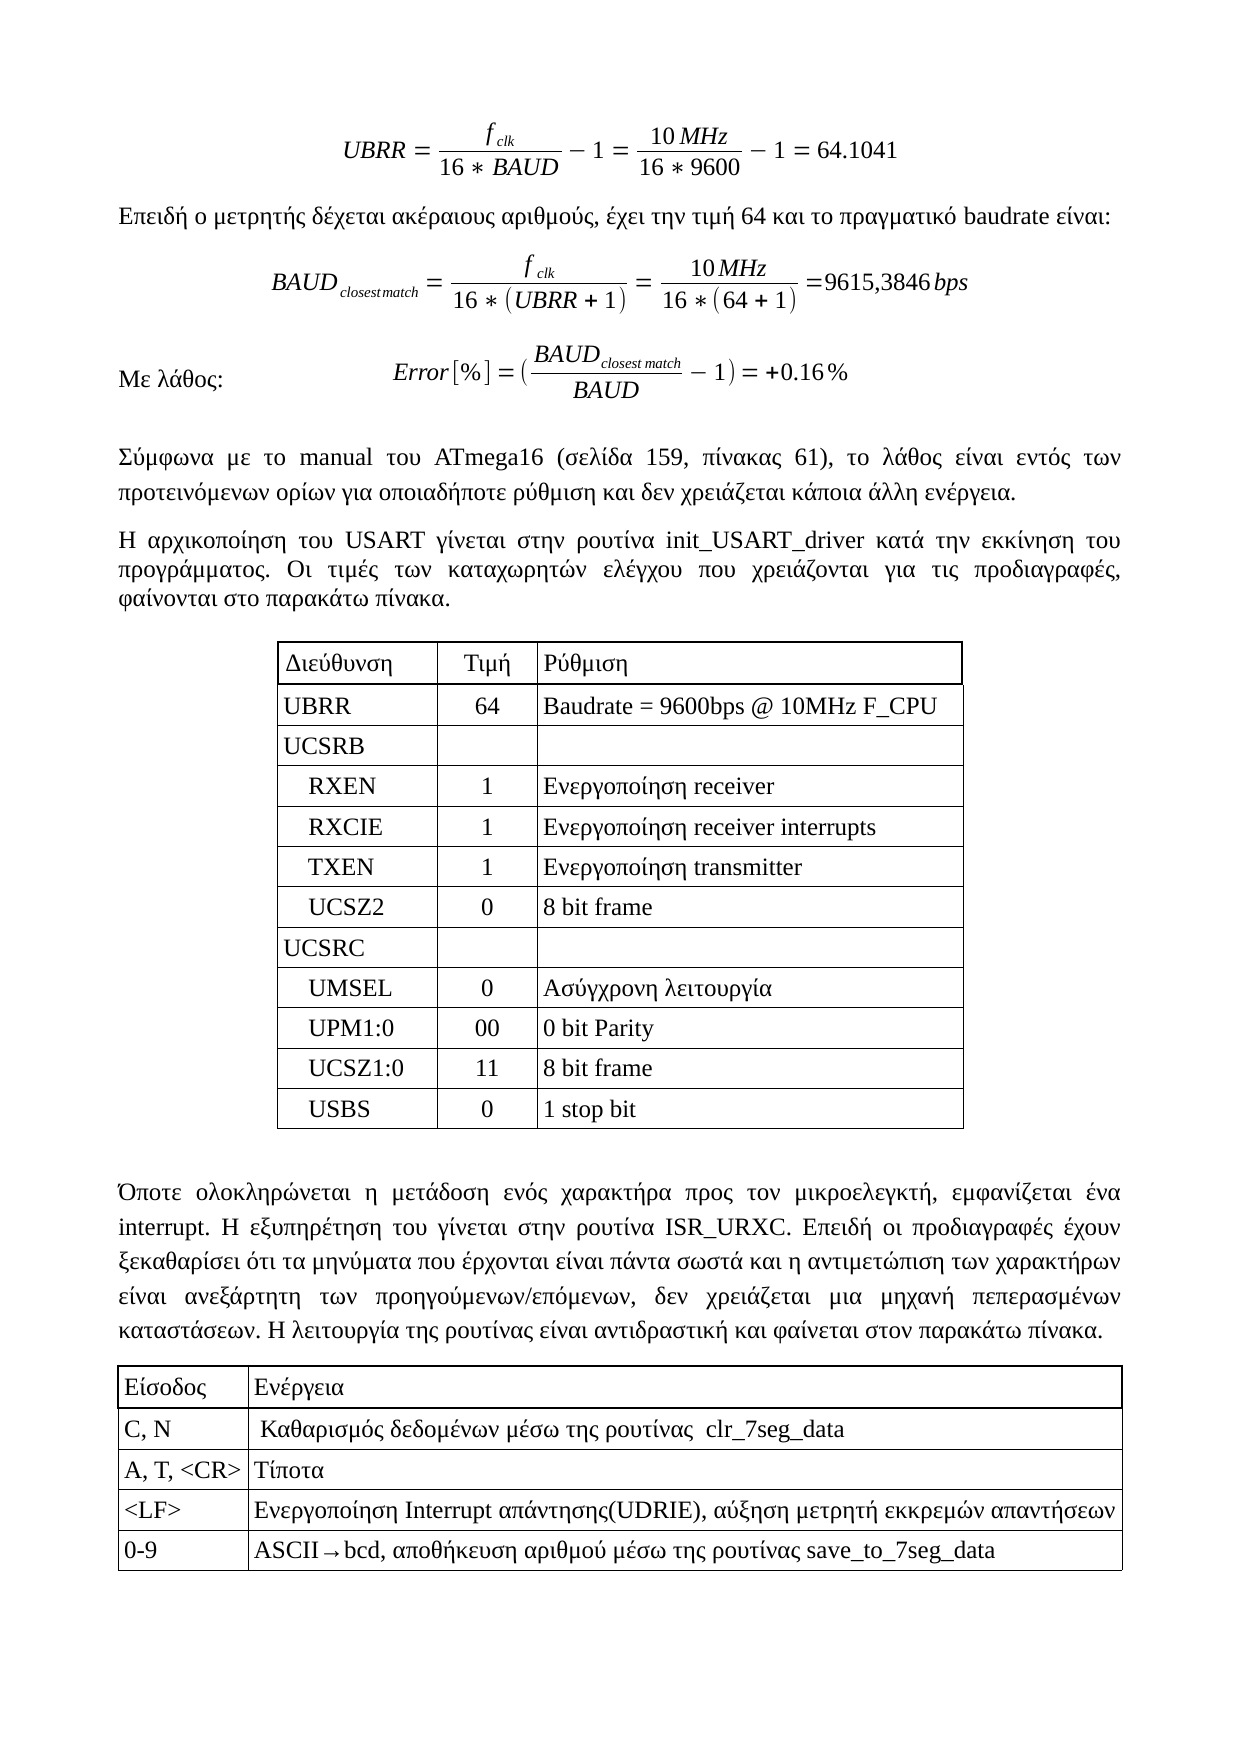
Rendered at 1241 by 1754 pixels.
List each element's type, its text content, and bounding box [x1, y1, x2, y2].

table_cell Ασύγχρονη λειτουργία [538, 968, 963, 1007]
table_cell UCSZ2 [278, 887, 437, 927]
table_cell 0-9 [119, 1531, 248, 1570]
table_cell 0 [438, 1089, 537, 1128]
table_cell UBRR [278, 685, 437, 725]
table_cell UCSZ1:0 [278, 1049, 437, 1088]
table_cell 11 [438, 1049, 537, 1088]
table_header Ενέργεια [249, 1367, 1121, 1407]
table_cell C, N [119, 1409, 248, 1449]
table_cell 8 bit frame [538, 1049, 963, 1088]
table_header Τιμή [438, 643, 537, 683]
table_cell [538, 928, 963, 967]
table_header Διεύθυνση [279, 643, 437, 683]
table_cell 0 [438, 887, 537, 927]
table_cell UPM1:0 [278, 1008, 437, 1048]
table_cell [438, 928, 537, 967]
table_cell Ενεργοποίηση Interrupt απάντησης(UDRIE), αύξηση μετρητή εκκρεμών απαντήσεων [249, 1490, 1122, 1530]
text Επειδή ο μετρητής δέχεται ακέραιους αριθμούς, έχει την τιμή 64 και το πραγματικό baudrate είναι: [118, 201, 1122, 230]
table_cell 1 stop bit [538, 1089, 963, 1128]
text Σύμφωνα με το manual του ATmega16 (σελίδα 159, πίνακας 61), το λάθος είναι εντός των προτεινόμενων ορίων για οποιαδήποτε ρύθμιση και δεν χρειάζεται κάποια άλλη ενέργεια. [118, 442, 1122, 505]
table_cell USBS [278, 1089, 437, 1128]
table_header Είσοδος [119, 1367, 248, 1407]
table_cell [538, 726, 963, 765]
table_cell Ενεργοποίηση receiver [538, 766, 963, 806]
table_cell [438, 726, 537, 765]
table_cell Baudrate = 9600bps @ 10MHz F_CPU [538, 685, 963, 725]
table_cell 64 [438, 685, 537, 725]
table_cell 0 bit Parity [538, 1008, 963, 1048]
text Με λάθος: [118, 364, 1122, 393]
table_cell ASCII→bcd, αποθήκευση αριθμού μέσω της ρουτίνας save_to_7seg_data [249, 1531, 1122, 1570]
table_cell 8 bit frame [538, 887, 963, 927]
table_header Ρύθμιση [538, 643, 961, 683]
table_cell UCSRC [278, 928, 437, 967]
table_cell Ενεργοποίηση transmitter [538, 847, 963, 886]
table_cell 1 [438, 807, 537, 846]
table_cell 1 [438, 847, 537, 886]
table_cell 00 [438, 1008, 537, 1048]
text Η αρχικοποίηση του USART γίνεται στην ρουτίνα init_USART_driver κατά την εκκίνηση του προγράμματος. Οι τιμές των καταχωρητών ελέγχου που χρειάζονται για τις προδιαγραφές, φαίνονται στο παρακάτω πίνακα. [118, 526, 1122, 612]
table_cell 1 [438, 766, 537, 806]
table_cell UMSEL [278, 968, 437, 1007]
text Όποτε ολοκληρώνεται η μετάδοση ενός χαρακτήρα προς τον μικροελεγκτή, εμφανίζεται ένα interrupt. Η εξυπηρέτηση του γίνεται στην ρουτίνα ISR_URXC. Επειδή οι προδιαγραφές έχουν ξεκαθαρίσει ότι τα μηνύματα που έρχονται είναι πάντα σωστά και η αντιμετώπιση των χαρακτήρων είναι ανεξάρτητη των προηγούμενων/επόμενων, δεν χρειάζεται μια μηχανή πεπερασμένων καταστάσεων. Η λειτουργία της ρουτίνας είναι αντιδραστική και φαίνεται στον παρακάτω πίνακα. [118, 1177, 1122, 1344]
table_cell TXEN [278, 847, 437, 886]
table_cell Α, Τ, <CR> [119, 1450, 248, 1489]
table_cell Ενεργοποίηση receiver interrupts [538, 807, 963, 846]
table_cell UCSRB [278, 726, 437, 765]
table_cell Τίποτα [249, 1450, 1122, 1489]
table_cell RXEN [278, 766, 437, 806]
table_cell <LF> [119, 1490, 248, 1530]
table_cell 0 [438, 968, 537, 1007]
table_cell Καθαρισμός δεδομένων μέσω της ρουτίνας clr_7seg_data [249, 1409, 1122, 1449]
table_cell RXCIE [278, 807, 437, 846]
